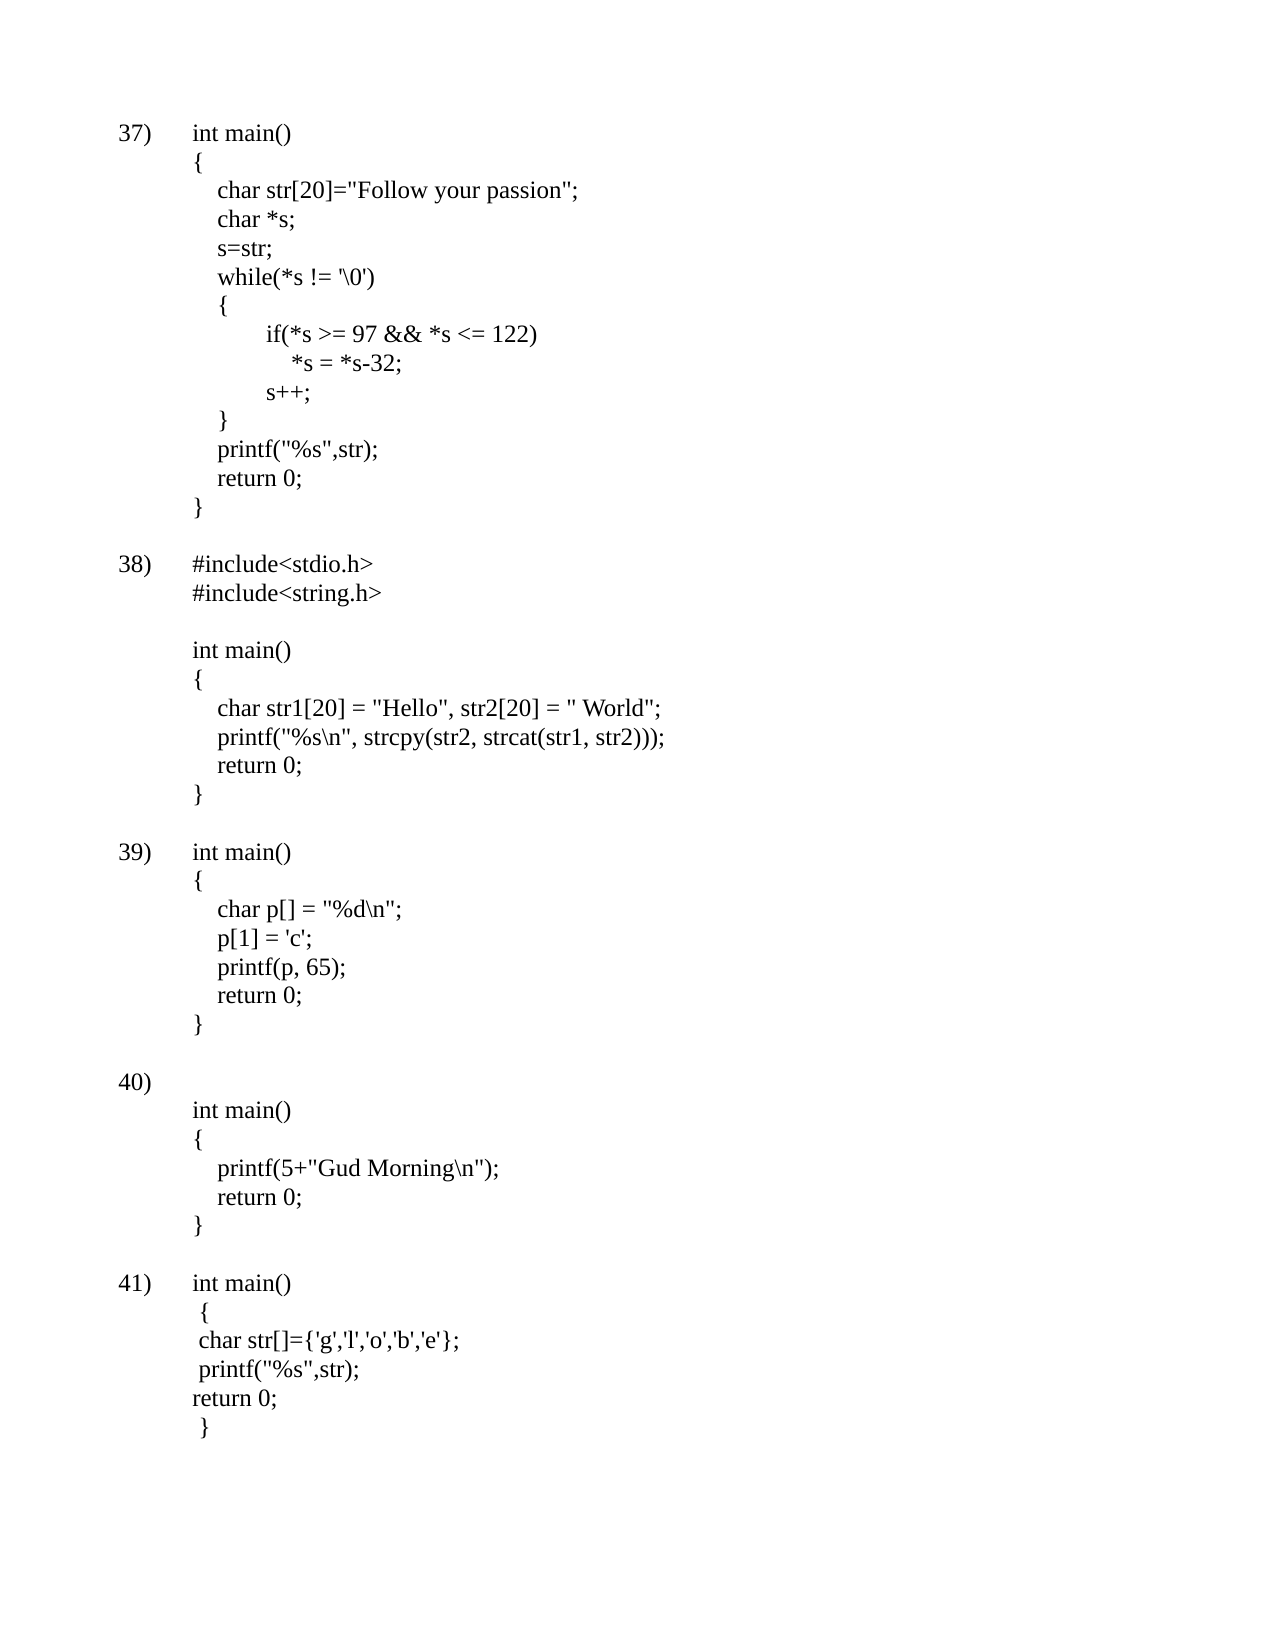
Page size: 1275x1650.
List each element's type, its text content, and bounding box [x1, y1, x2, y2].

text #include<string.h> [118, 578, 1157, 607]
text } [118, 1211, 1157, 1239]
text } [118, 1412, 1157, 1441]
text 40) [118, 1067, 1157, 1096]
text while(*s != '\0') [118, 262, 1157, 291]
text s++; [118, 377, 1157, 406]
text char str1[20] = "Hello", str2[20] = " World"; [118, 693, 1157, 722]
text 39) int main() [118, 837, 1157, 866]
text char *s; [118, 204, 1157, 233]
text return 0; [118, 1383, 1157, 1412]
text p[1] = 'c'; [118, 923, 1157, 952]
text if(*s >= 97 && *s <= 122) [118, 319, 1157, 348]
text } [118, 492, 1157, 521]
text 37) int main() [118, 118, 1157, 147]
text return 0; [118, 981, 1157, 1009]
text return 0; [118, 751, 1157, 779]
text { [118, 866, 1157, 894]
text *s = *s-32; [118, 348, 1157, 377]
text return 0; [118, 1182, 1157, 1211]
text printf("%s",str); [118, 1354, 1157, 1383]
text { [118, 664, 1157, 693]
text 38) #include<stdio.h> [118, 549, 1157, 578]
text printf(5+"Gud Morning\n"); [118, 1153, 1157, 1182]
text } [118, 406, 1157, 434]
text { [118, 1124, 1157, 1153]
text { [118, 147, 1157, 176]
text char str[]={'g','l','o','b','e'}; [118, 1326, 1157, 1354]
text printf("%s",str); [118, 434, 1157, 463]
text char p[] = "%d\n"; [118, 894, 1157, 923]
text return 0; [118, 463, 1157, 492]
text } [118, 779, 1157, 808]
text 41) int main() [118, 1268, 1157, 1297]
text } [118, 1009, 1157, 1038]
text printf(p, 65); [118, 952, 1157, 981]
text s=str; [118, 233, 1157, 262]
text { [118, 291, 1157, 319]
text int main() [118, 1096, 1157, 1124]
text printf("%s\n", strcpy(str2, strcat(str1, str2))); [118, 722, 1157, 751]
text { [118, 1297, 1157, 1326]
text char str[20]="Follow your passion"; [118, 176, 1157, 204]
text int main() [118, 636, 1157, 664]
